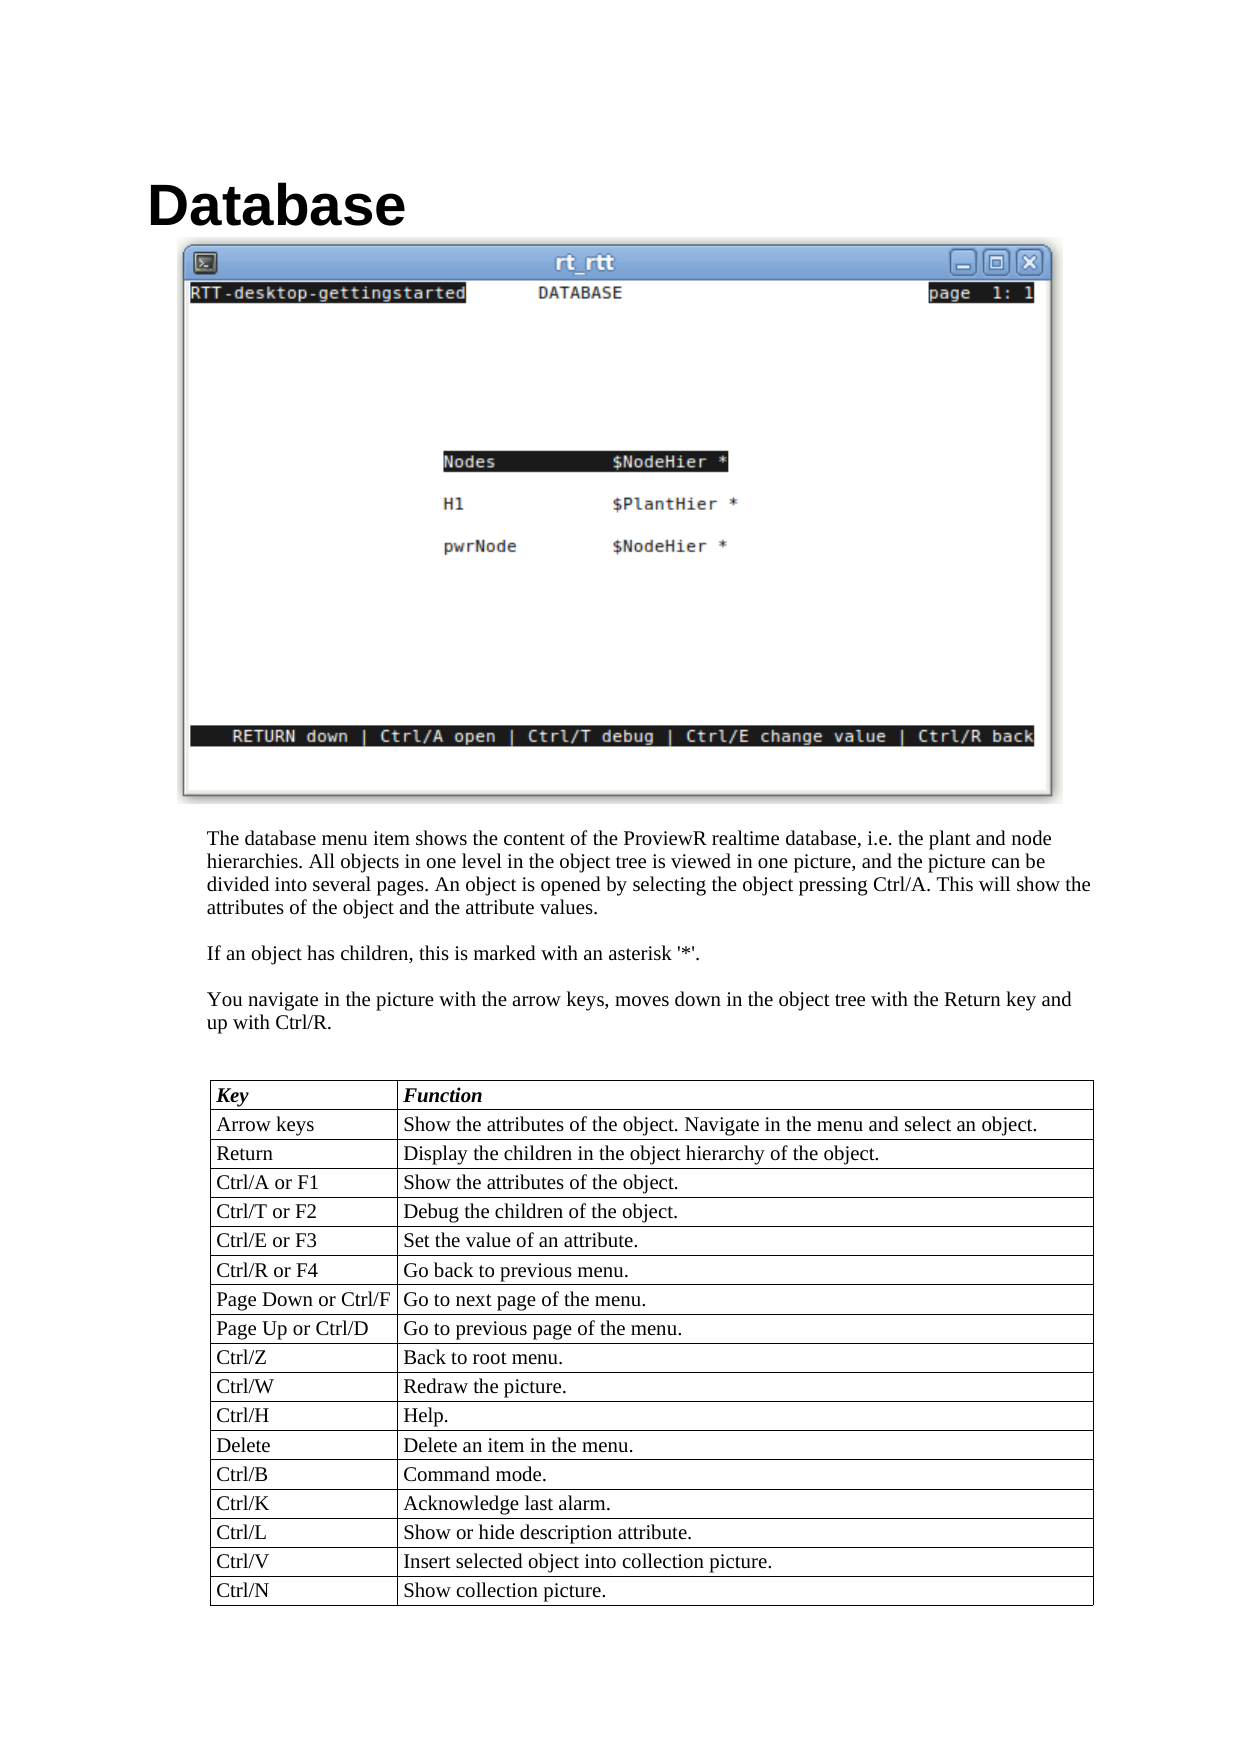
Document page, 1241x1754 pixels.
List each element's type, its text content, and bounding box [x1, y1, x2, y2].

table_cell Go to previous page of the menu. [398, 1315, 1093, 1343]
table_cell Ctrl/L [211, 1519, 397, 1547]
table_cell Ctrl/T or F2 [211, 1198, 397, 1226]
table_cell Show collection picture. [398, 1577, 1093, 1605]
table_cell Command mode. [398, 1460, 1093, 1489]
table_cell Go to next page of the menu. [398, 1285, 1093, 1314]
picture [177, 237, 1063, 804]
subtitle Database [148, 173, 1092, 238]
table_cell Set the value of an attribute. [398, 1227, 1093, 1255]
table_cell Show the attributes of the object. Navigate in the menu and select an object. [398, 1110, 1093, 1139]
table_cell Delete [211, 1431, 397, 1459]
text You navigate in the picture with the arrow keys, moves down in the object tree with the Return key and up with Ctrl/R. [207, 988, 1092, 1034]
table_cell Delete an item in the menu. [398, 1431, 1093, 1459]
table_cell Arrow keys [211, 1110, 397, 1139]
table_cell Debug the children of the object. [398, 1198, 1093, 1226]
table_cell Ctrl/N [211, 1577, 397, 1605]
table_cell Insert selected object into collection picture. [398, 1548, 1093, 1576]
table_cell Page Up or Ctrl/D [211, 1315, 397, 1343]
table_cell Back to root menu. [398, 1344, 1093, 1372]
table_cell Return [211, 1140, 397, 1168]
table_cell Ctrl/K [211, 1490, 397, 1518]
table_cell Ctrl/E or F3 [211, 1227, 397, 1255]
table_cell Ctrl/V [211, 1548, 397, 1576]
table_cell Ctrl/R or F4 [211, 1256, 397, 1284]
table_cell Redraw the picture. [398, 1373, 1093, 1401]
table_cell Acknowledge last alarm. [398, 1490, 1093, 1518]
table_cell Ctrl/B [211, 1460, 397, 1489]
table_cell Go back to previous menu. [398, 1256, 1093, 1284]
table_cell Show the attributes of the object. [398, 1169, 1093, 1197]
table_cell Ctrl/H [211, 1402, 397, 1430]
table_header Function [398, 1081, 1093, 1109]
table_header Key [211, 1081, 397, 1109]
table_cell Ctrl/A or F1 [211, 1169, 397, 1197]
table_cell Ctrl/Z [211, 1344, 397, 1372]
table_cell Page Down or Ctrl/F [211, 1285, 397, 1314]
table_cell Display the children in the object hierarchy of the object. [398, 1140, 1093, 1168]
table_cell Show or hide description attribute. [398, 1519, 1093, 1547]
table_cell Help. [398, 1402, 1093, 1430]
text If an object has children, this is marked with an asterisk '*'. [207, 942, 1092, 965]
table_cell Ctrl/W [211, 1373, 397, 1401]
text The database menu item shows the content of the ProviewR realtime database, i.e. the plant and node hierarchies. All objects in one level in the object tree is viewed in one picture, and the picture can be divided into several pages. An object is opened by selecting the object pressing Ctrl/A. This will show the attributes of the object and the attribute values. [207, 827, 1092, 919]
